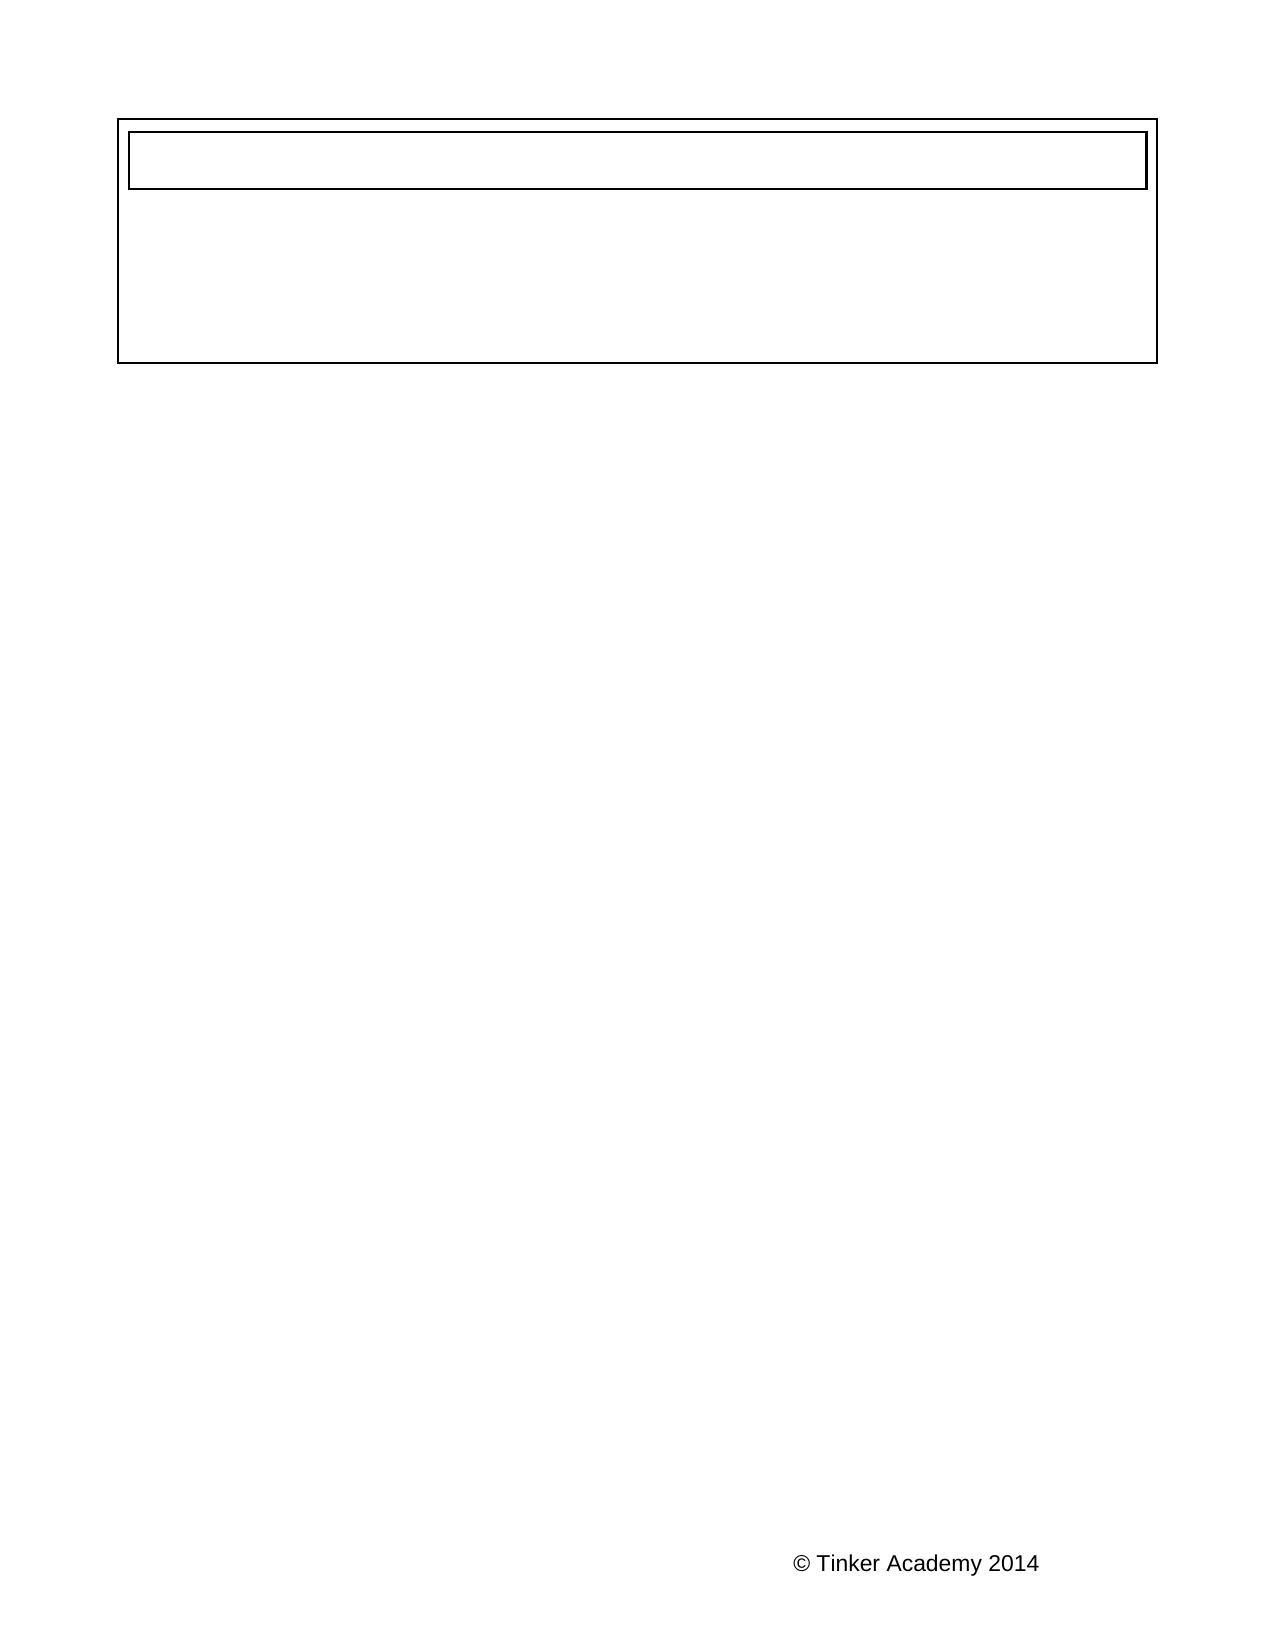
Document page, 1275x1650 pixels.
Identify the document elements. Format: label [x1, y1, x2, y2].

table_cell [119, 120, 1156, 362]
table_cell [130, 133, 1145, 188]
